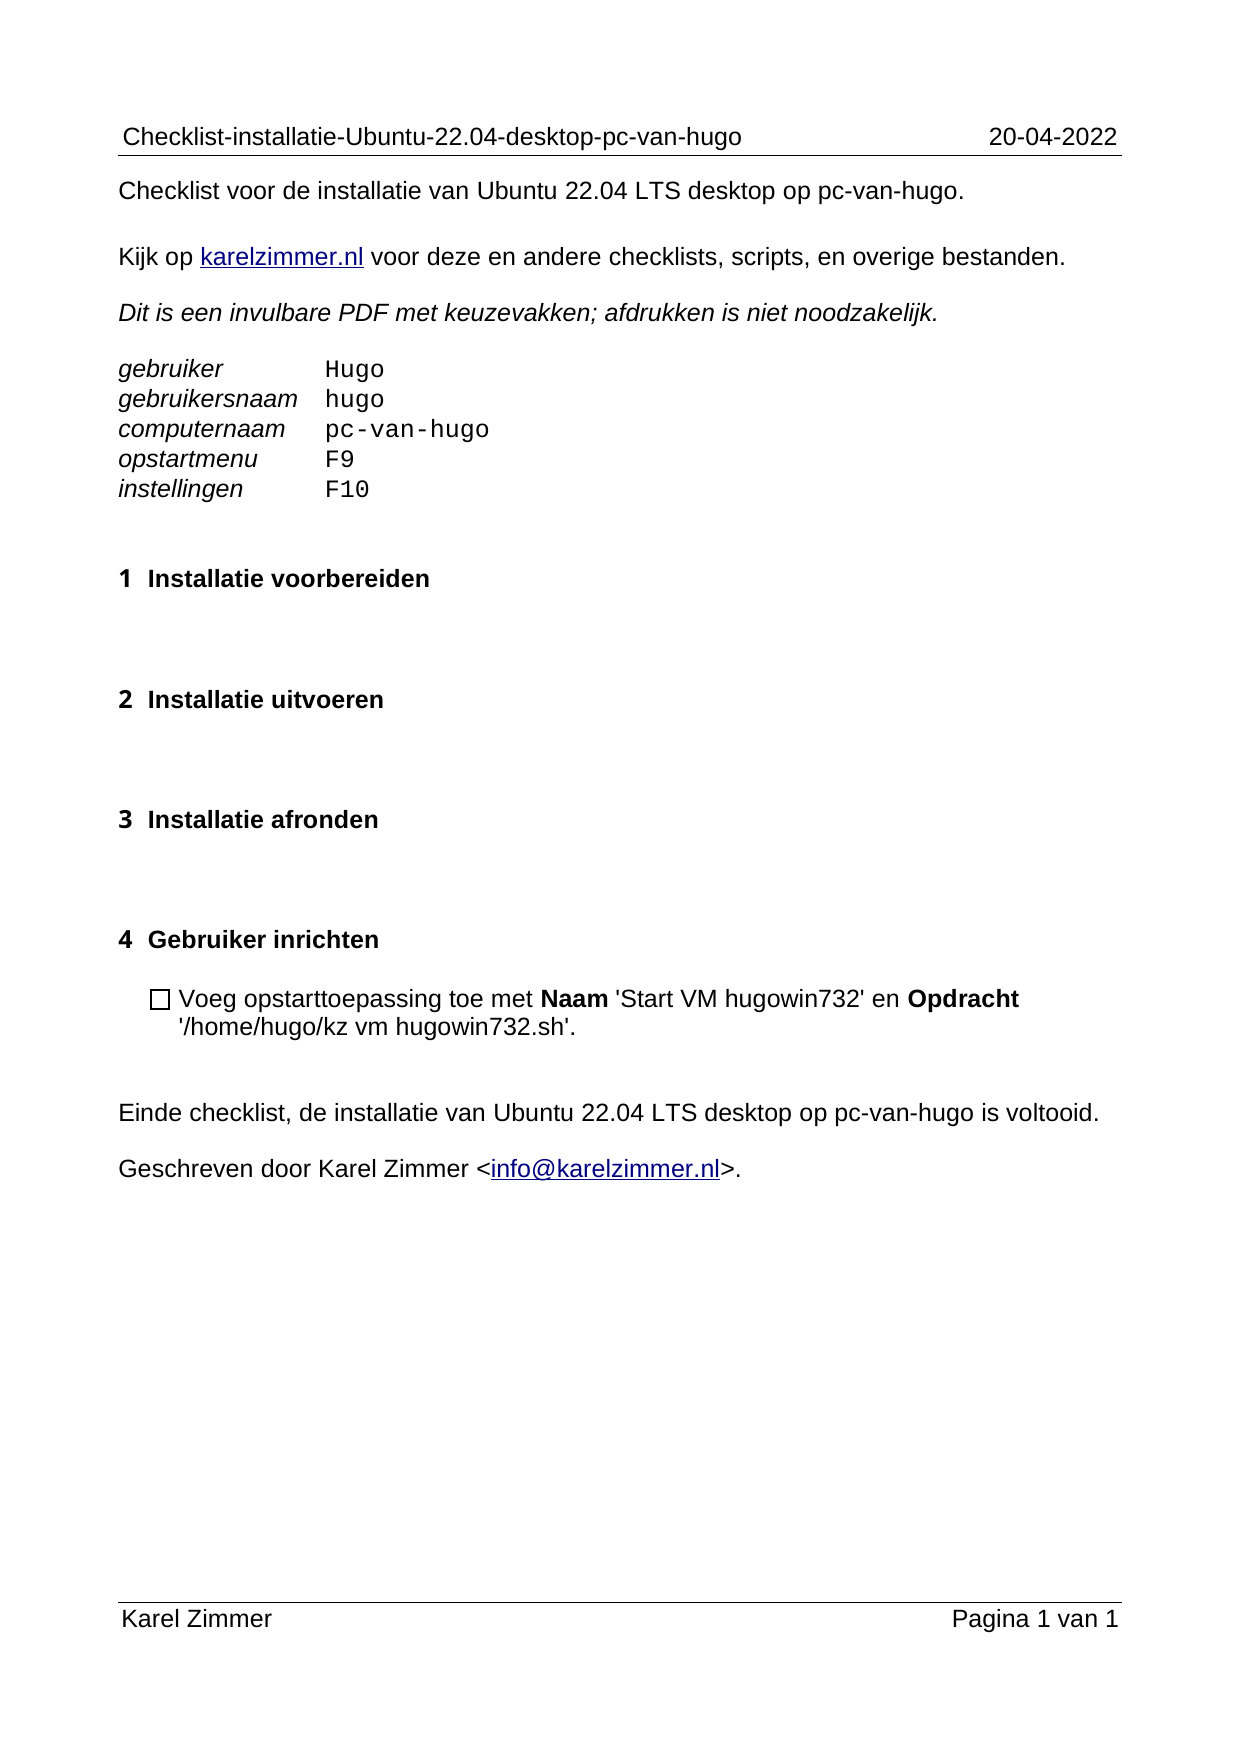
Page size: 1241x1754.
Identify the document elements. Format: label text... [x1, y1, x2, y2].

text Einde checklist, de installatie van Ubuntu 2.04 LTS desktop op pc-van-hugo is voltooid. Geschreven door Karel Zimmer <info@karelzimmer.nl>. [118, 1098, 1122, 1183]
table_header [141, 984, 177, 1042]
text Kijk op karelzimmer.nl voor deze en andere checklists, scripts, en overige bestanden. [118, 243, 1122, 271]
text gebruiker Hugo [118, 355, 1122, 385]
table_header [141, 623, 177, 653]
text Dit is een invulbare PDF met keuzevakken; afdrukken is niet noodzakelijk. [118, 299, 1122, 327]
list Installatie voorbereiden [118, 561, 1122, 595]
text opstartmenu F9 [118, 445, 1122, 475]
list Installatie afronden [118, 802, 1122, 836]
table_header [177, 864, 1120, 894]
table_header [141, 864, 177, 894]
list Gebruiker inrichten [118, 922, 1122, 956]
table_header [141, 744, 177, 774]
text gebruikersnaam hugo [118, 385, 1122, 415]
text Checklist voor de installatie van Ubuntu 22.04 LTS desktop op pc-van-hugo. [118, 177, 1122, 205]
text instellingen F10 [118, 475, 1122, 505]
table_header [177, 744, 1120, 774]
list Installatie uitvoeren [118, 682, 1122, 716]
table_header [177, 623, 1120, 653]
text computernaam pc-van-hugo [118, 415, 1122, 445]
table_header Voeg opstarttoepassing toe met Naam 'Start VM hugowin732' en Opdracht '/home/hugo/kz vm hugowin732.sh'. [177, 984, 1120, 1042]
